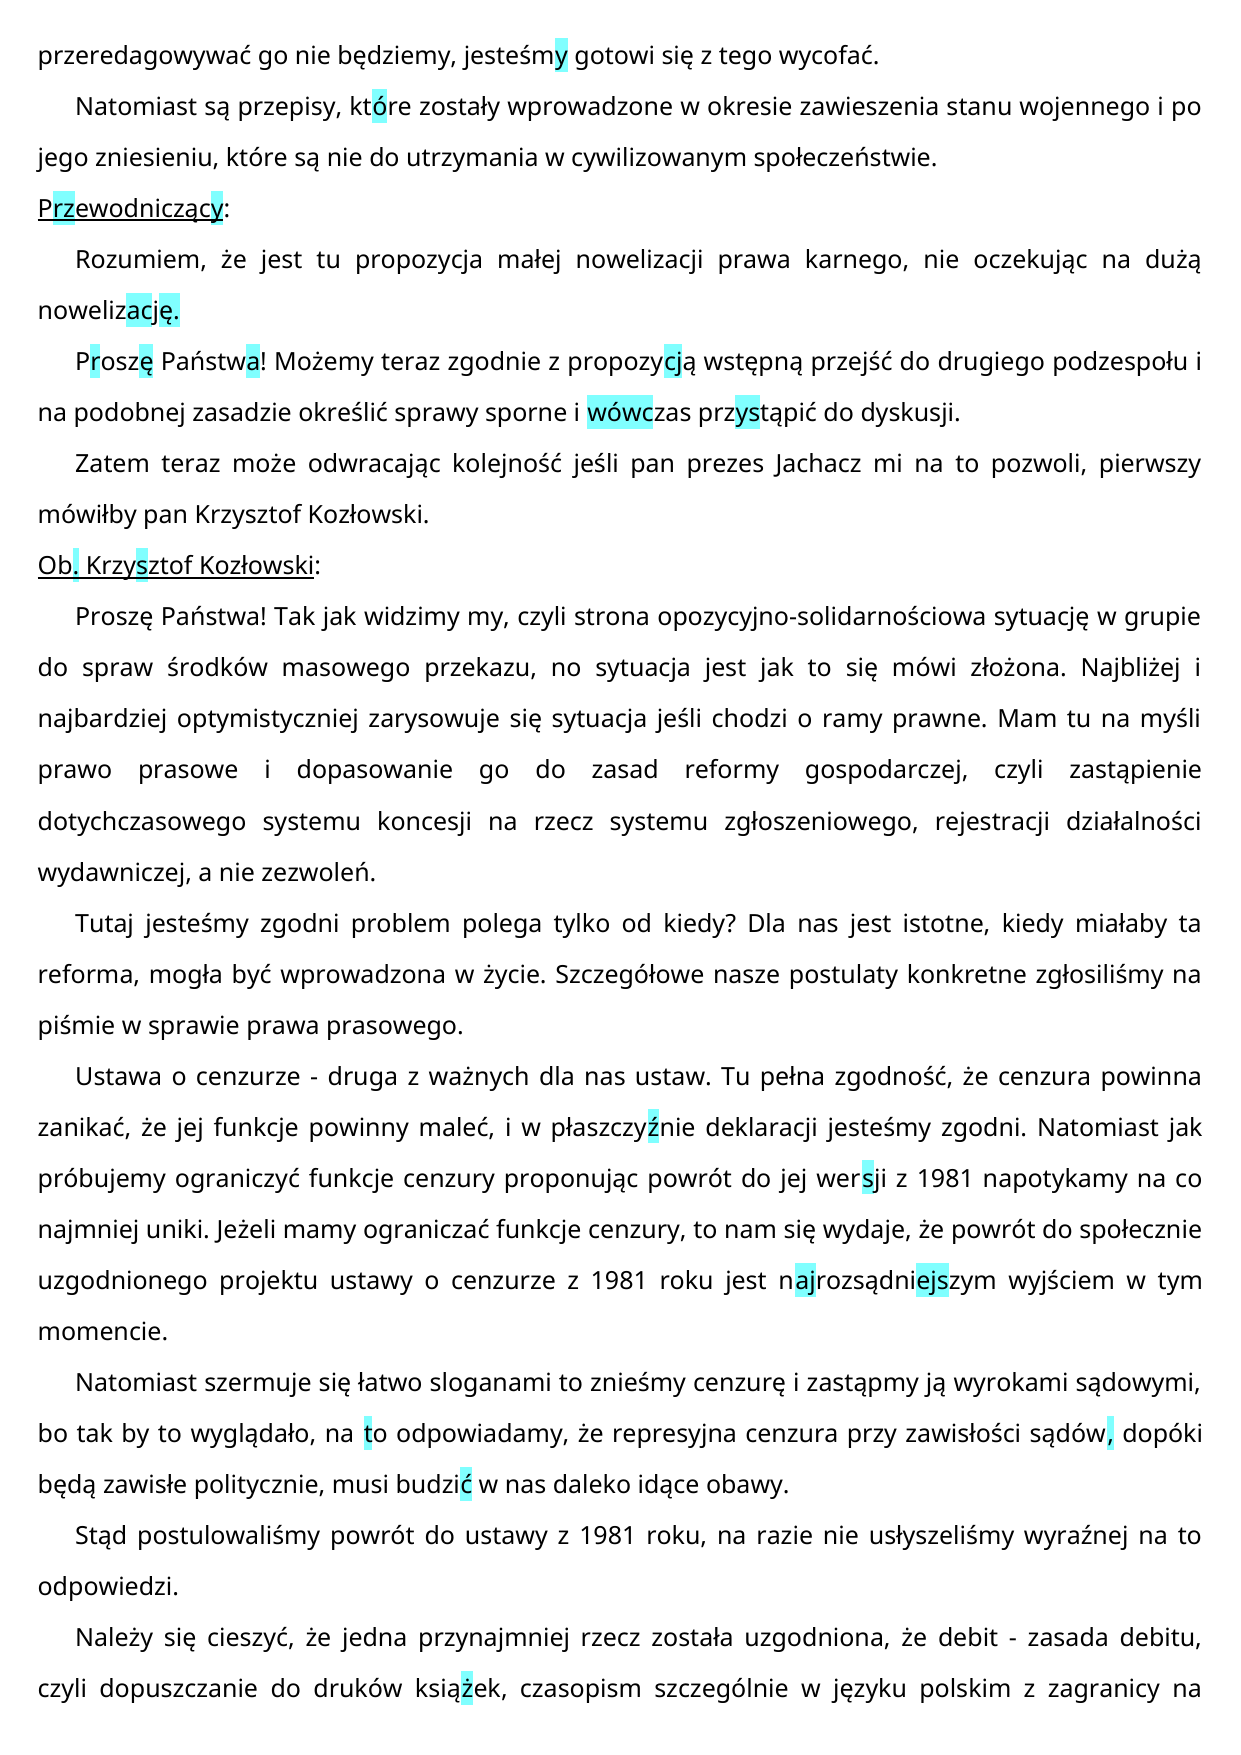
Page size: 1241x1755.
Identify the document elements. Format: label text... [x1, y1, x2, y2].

text Ob. Krzysztof Kozłowski: [37, 548, 1203, 582]
text Stąd postulowaliśmy powrót do ustawy z 1981 roku, na razie nie usłyszeliśmy wyraźnej na to odpowiedzi. [37, 1518, 1203, 1603]
text Proszę Państwa! Możemy teraz zgodnie z propozycją wstępną przejść do drugiego podzespołu i na podobnej zasadzie określić sprawy sporne i wówczas przystąpić do dyskusji. [37, 344, 1203, 429]
text Ustawa o cenzurze - druga z ważnych dla nas ustaw. Tu pełna zgodność, że cenzura powinna zanikać, że jej funkcje powinny maleć, i w płaszczyźnie deklaracji jesteśmy zgodni. Natomiast jak próbujemy ograniczyć funkcje cenzury proponując powrót do jej wersji z 1981 napotykamy na co najmniej uniki. Jeżeli mamy ograniczać funkcje cenzury, to nam się wydaje, że powrót do społecznie uzgodnionego projektu ustawy o cenzurze z 1981 roku jest najrozsądniejszym wyjściem w tym momencie. [37, 1058, 1203, 1348]
text Proszę Państwa! Tak jak widzimy my, czyli strona opozycyjno-solidarnościowa sytuację w grupie do spraw środków masowego przekazu, no sytuacja jest jak to się mówi złożona. Najbliżej i najbardziej optymistyczniej zarysowuje się sytuacja jeśli chodzi o ramy prawne. Mam tu na myśli prawo prasowe i dopasowanie go do zasad reformy gospodarczej, czyli zastąpienie dotychczasowego systemu koncesji na rzecz systemu zgłoszeniowego, rejestracji działalności wydawniczej, a nie zezwoleń. [37, 599, 1203, 888]
text Przewodniczący: [37, 191, 1203, 225]
text Natomiast są przepisy, które zostały wprowadzone w okresie zawieszenia stanu wojennego i po jego zniesieniu, które są nie do utrzymania w cywilizowanym społeczeństwie. [37, 88, 1203, 174]
text Należy się cieszyć, że jedna przynajmniej rzecz została uzgodniona, że debit - zasada debitu, czyli dopuszczanie do druków książek, czasopism szczególnie w języku polskim z zagranicy na [37, 1620, 1203, 1705]
text Rozumiem, że jest tu propozycja małej nowelizacji prawa karnego, nie oczekując na dużą nowelizację. [37, 242, 1203, 327]
text Zatem teraz może odwracając kolejność jeśli pan prezes Jachacz mi na to pozwoli, pierwszy mówiłby pan Krzysztof Kozłowski. [37, 446, 1203, 531]
text Natomiast szermuje się łatwo sloganami to znieśmy cenzurę i zastąpmy ją wyrokami sądowymi, bo tak by to wyglądało, na to odpowiadamy, że represyjna cenzura przy zawisłości sądów, dopóki będą zawisłe politycznie, musi budzić w nas daleko idące obawy. [37, 1364, 1203, 1501]
text przeredagowywać go nie będziemy, jesteśmy gotowi się z tego wycofać. [37, 37, 1203, 72]
text Tutaj jesteśmy zgodni problem polega tylko od kiedy? Dla nas jest istotne, kiedy miałaby ta reforma, mogła być wprowadzona w życie. Szczegółowe nasze postulaty konkretne zgłosiliśmy na piśmie w sprawie prawa prasowego. [37, 905, 1203, 1041]
